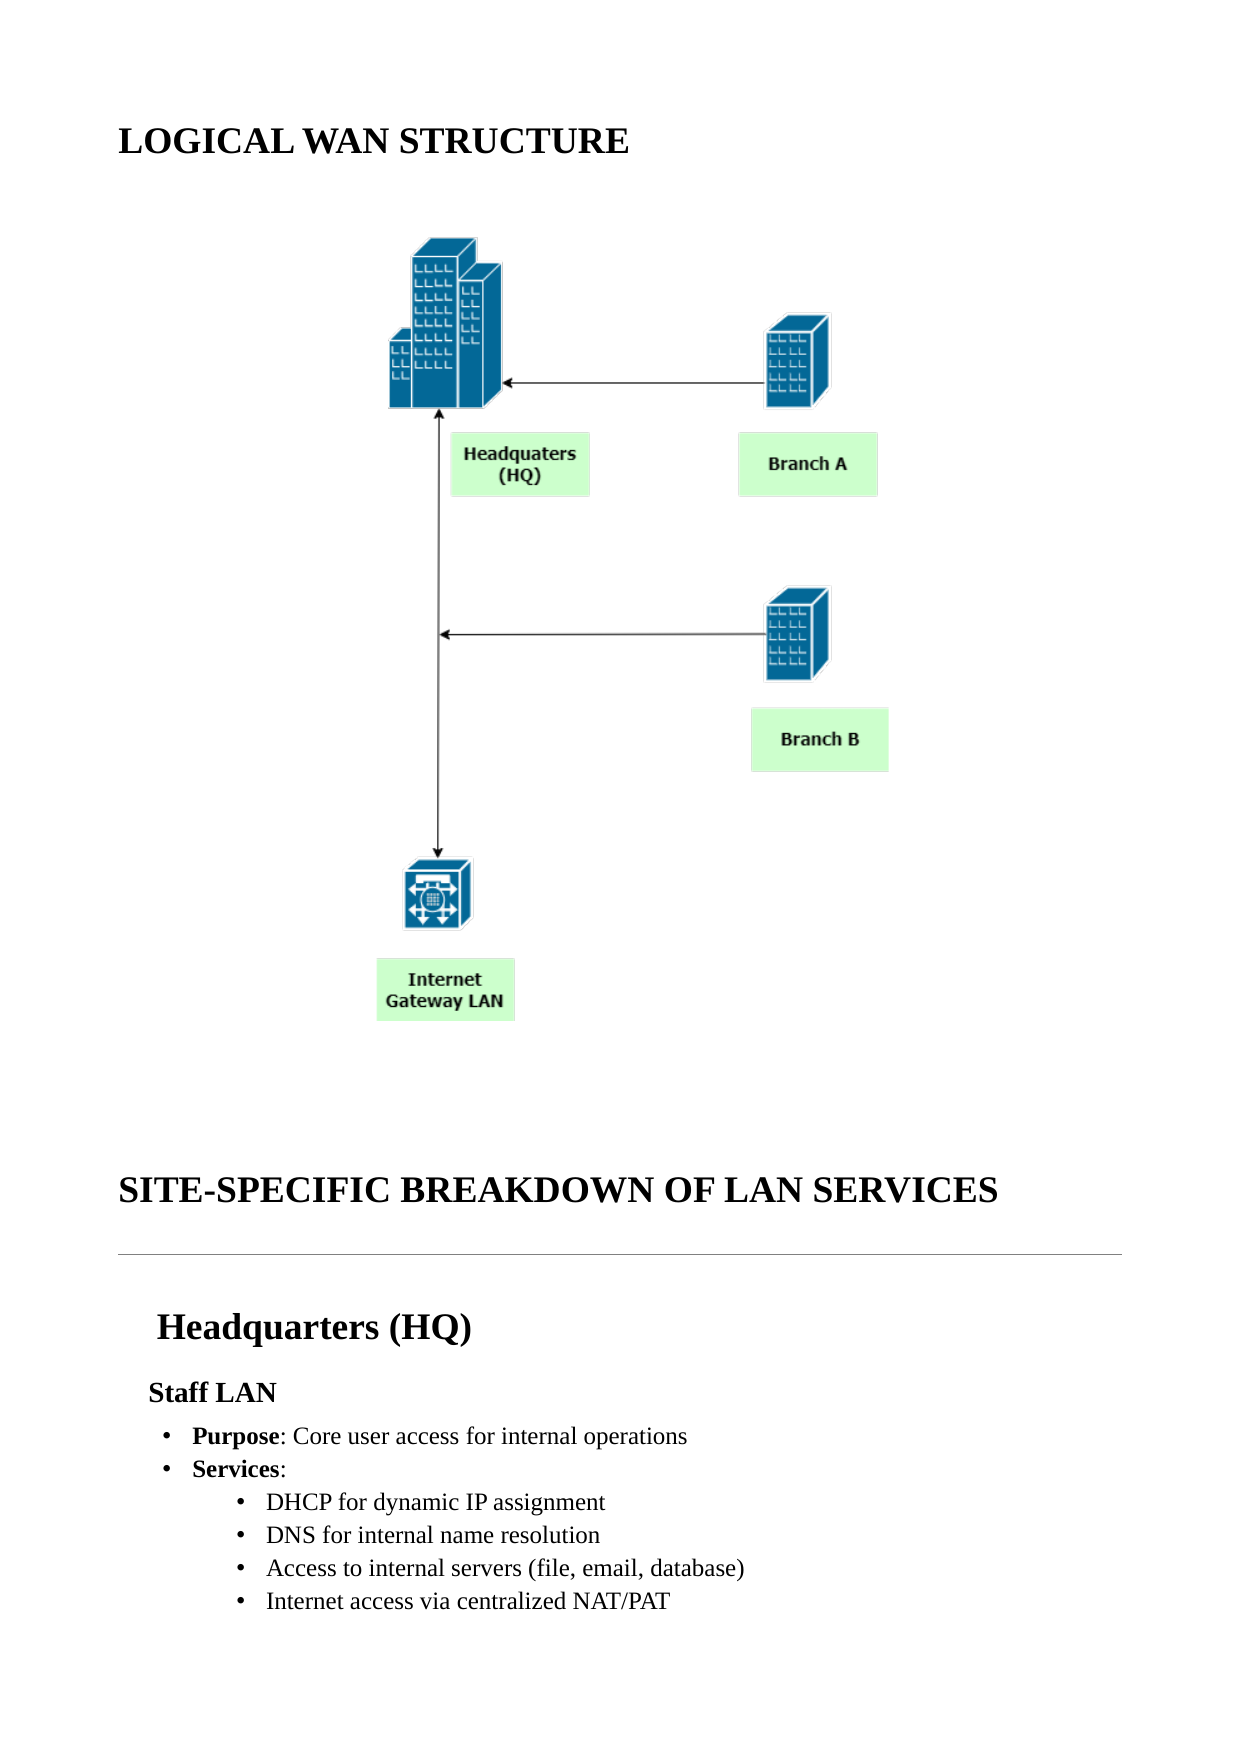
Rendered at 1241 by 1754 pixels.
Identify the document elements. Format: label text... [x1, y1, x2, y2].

list Services: [162, 1454, 1122, 1482]
list DNS for internal name resolution [236, 1520, 1122, 1548]
list DHCP for dynamic IP assignment [236, 1487, 1122, 1516]
subtitle 🏢 Headquarters (HQ) [118, 1304, 1122, 1348]
list Internet access via centralized NAT/PAT [236, 1586, 1122, 1614]
text SITE-SPECIFIC BREAKDOWN OF LAN SERVICES [118, 1167, 1122, 1211]
subtitle 🔹 Staff LAN [118, 1375, 1122, 1408]
list Access to internal servers (file, email, database) [236, 1553, 1122, 1582]
picture [376, 236, 889, 1021]
text LOGICAL WAN STRUCTURE [118, 118, 1122, 161]
list Purpose: Core user access for internal operations [162, 1421, 1122, 1449]
